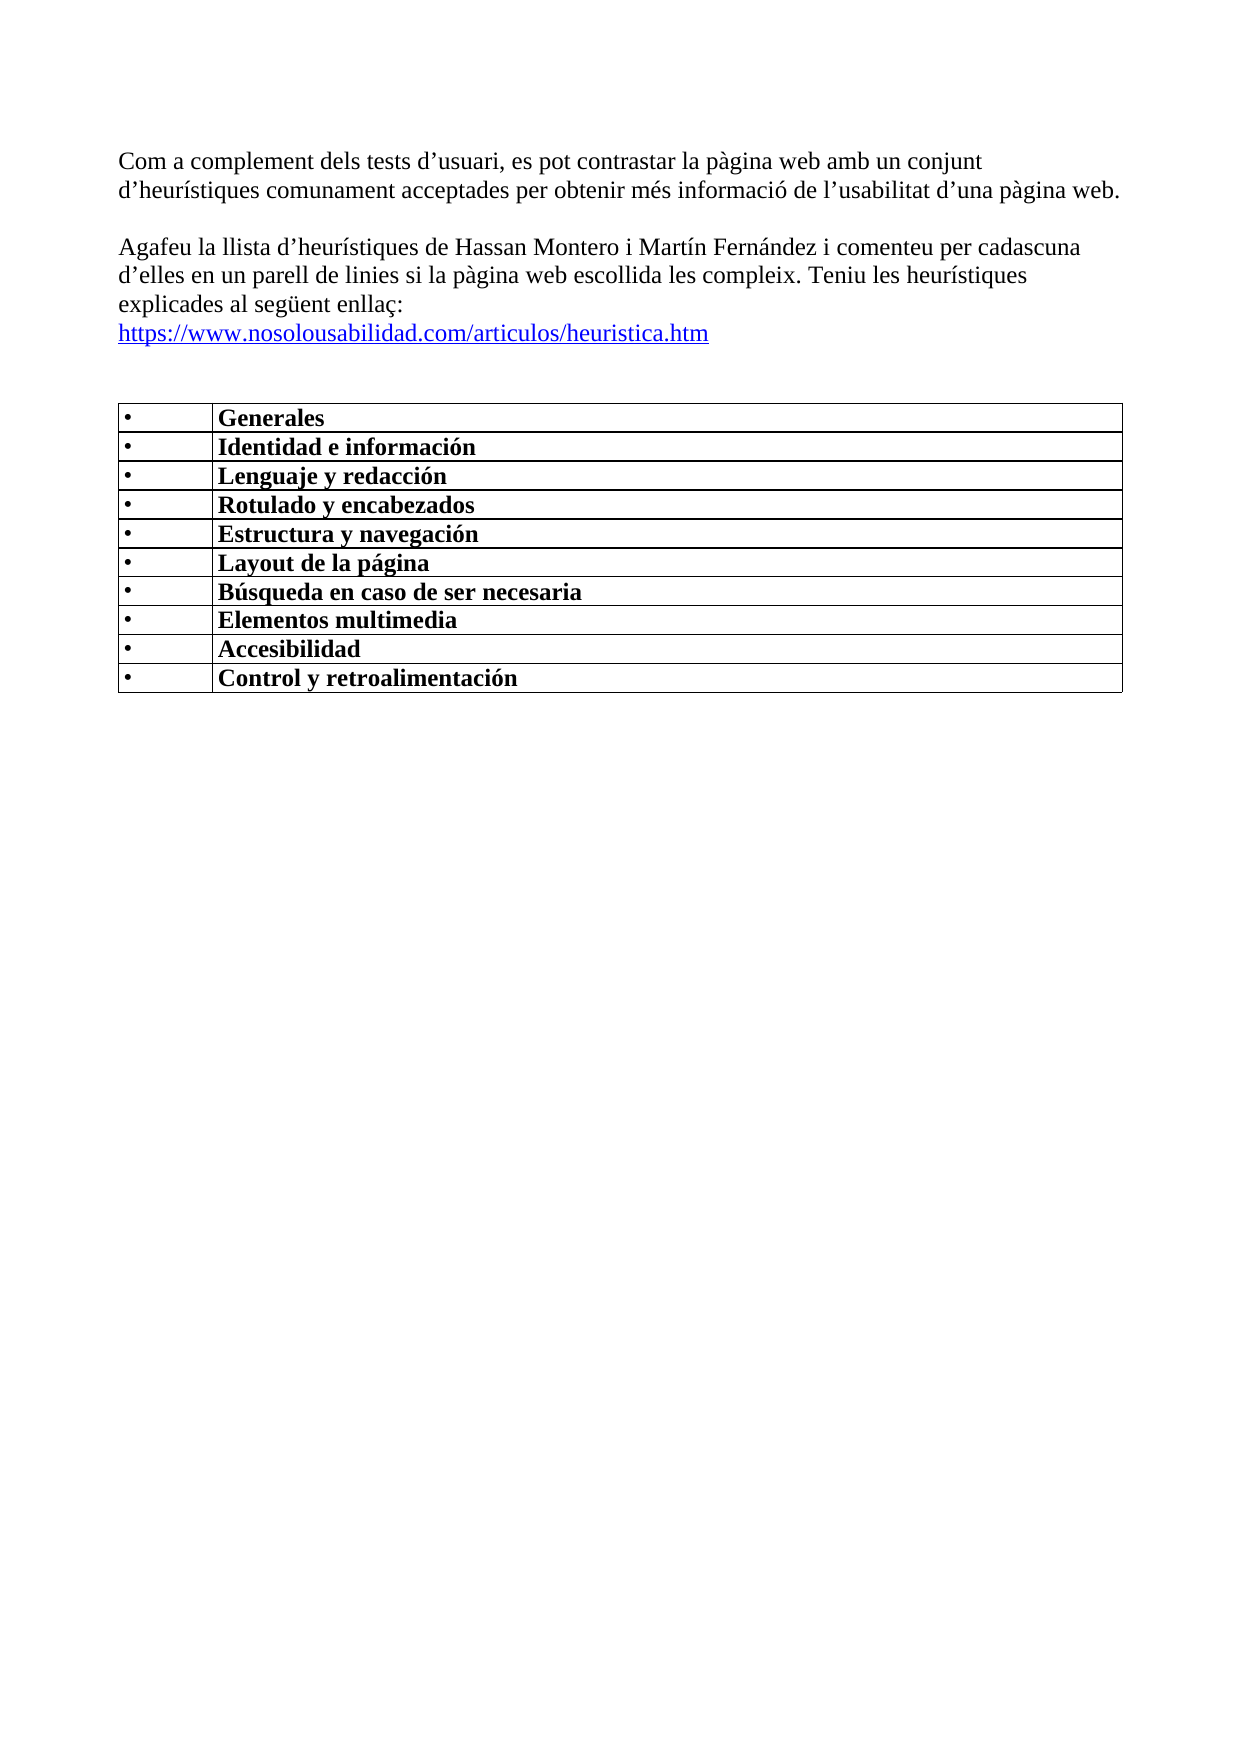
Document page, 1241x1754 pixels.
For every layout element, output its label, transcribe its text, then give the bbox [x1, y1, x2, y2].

table_cell [119, 520, 212, 547]
table_cell Lenguaje y redacción [213, 462, 1122, 489]
table_cell [119, 433, 212, 460]
table_cell [119, 549, 212, 576]
table_cell Control y retroalimentación [213, 664, 1122, 692]
table_cell [119, 635, 212, 663]
table_cell [119, 462, 212, 489]
text https://www.nosolousabilidad.com/articulos/heuristica.htm [118, 318, 1122, 347]
table_cell Identidad e información [213, 433, 1122, 460]
table_header [119, 404, 212, 431]
table_cell Rotulado y encabezados [213, 491, 1122, 518]
table_cell Búsqueda en caso de ser necesaria [213, 577, 1122, 605]
table_cell [119, 606, 212, 634]
table_cell [119, 577, 212, 605]
table_cell Layout de la página [213, 549, 1122, 576]
table_header Generales [213, 404, 1122, 431]
table_cell Elementos multimedia [213, 606, 1122, 634]
table_cell Accesibilidad [213, 635, 1122, 663]
table_cell Estructura y navegación [213, 520, 1122, 547]
table_cell [119, 491, 212, 518]
text Agafeu la llista d’heurístiques de Hassan Montero i Martín Fernández i comenteu per cadascuna d’elles en un parell de linies si la pàgina web escollida les compleix. Teniu les heurístiques explicades al següent enllaç: [118, 232, 1122, 318]
text Com a complement dels tests d’usuari, es pot contrastar la pàgina web amb un conjunt d’heurístiques comunament acceptades per obtenir més informació de l’usabilitat d’una pàgina web. [118, 146, 1122, 204]
table_cell [119, 664, 212, 692]
